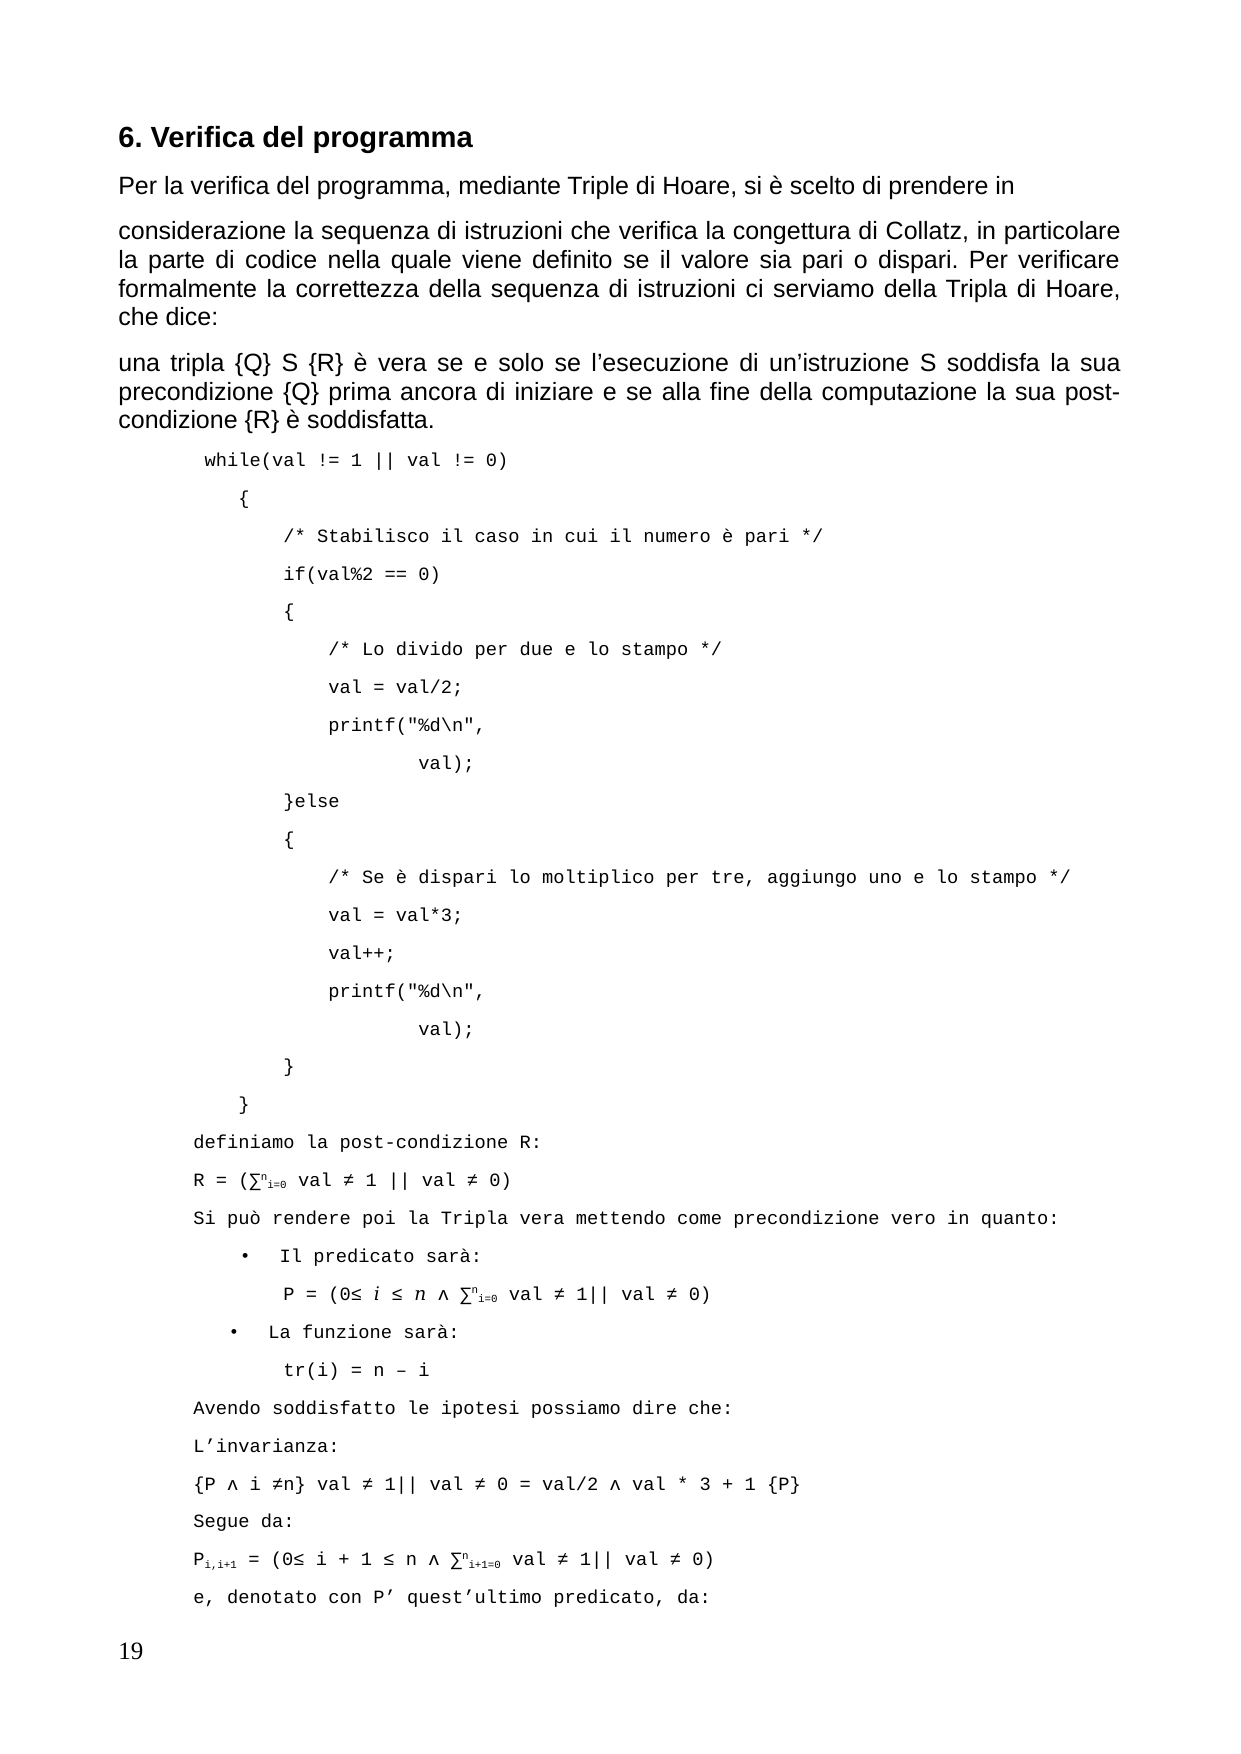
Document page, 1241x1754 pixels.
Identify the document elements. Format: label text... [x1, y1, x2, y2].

text { [193, 602, 1122, 623]
text printf("%d\n", [193, 716, 1122, 737]
text val); [193, 1019, 1122, 1041]
text { [193, 488, 1122, 510]
text definiamo la post-condizione R: [193, 1133, 1122, 1154]
text e, denotato con P’ quest’ultimo predicato, da: [193, 1588, 1122, 1609]
text tr(i) = n – i [193, 1361, 1122, 1382]
text Per la verifica del programma, mediante Triple di Hoare, si è scelto di prendere in [118, 171, 1122, 199]
text una tripla {Q} S {R} è vera se e solo se l’esecuzione di un’istruzione S soddisfa la sua precondizione {Q} prima ancora di iniziare e se alla fine della computazione la sua post-condizione {R} è soddisfatta. [118, 348, 1122, 434]
text val = val/2; [193, 678, 1122, 699]
text L’invarianza: [193, 1436, 1122, 1458]
text }else [193, 792, 1122, 813]
text { [193, 830, 1122, 851]
text Avendo soddisfatto le ipotesi possiamo dire che: [193, 1398, 1122, 1420]
text R = (∑ni=0 val ≠ 1 || val ≠ 0) [193, 1171, 1122, 1192]
text considerazione la sequenza di istruzioni che verifica la congettura di Collatz, in particolare la parte di codice nella quale viene definito se il valore sia pari o dispari. Per verificare formalmente la correttezza della sequenza di istruzioni ci serviamo della Tripla di Hoare, che dice: [118, 216, 1122, 331]
text val++; [193, 943, 1122, 965]
text Si può rendere poi la Tripla vera mettendo come precondizione vero in quanto: [193, 1209, 1122, 1230]
text /* Stabilisco il caso in cui il numero è pari */ [193, 526, 1122, 548]
list Il predicato sarà: [242, 1247, 1122, 1268]
text P = (0≤ 𝑖 ≤ 𝑛 ᴧ ∑ni=0 val ≠ 1|| val ≠ 0) [193, 1285, 1122, 1306]
text 6. Verifica del programma [118, 120, 1122, 154]
text Pi,i+1 = (0≤ i + 1 ≤ n ᴧ ∑ni+1=0 val ≠ 1|| val ≠ 0) [193, 1550, 1122, 1571]
text while(val != 1 || val != 0) [193, 451, 1122, 472]
text /* Se è dispari lo moltiplico per tre, aggiungo uno e lo stampo */ [193, 868, 1122, 889]
list La funzione sarà: [231, 1323, 1122, 1344]
text } [193, 1057, 1122, 1078]
text if(val%2 == 0) [193, 564, 1122, 586]
text } [193, 1095, 1122, 1116]
text printf("%d\n", [193, 981, 1122, 1003]
text Segue da: [193, 1512, 1122, 1533]
text {P ᴧ i ≠n} val ≠ 1|| val ≠ 0 = val/2 ᴧ val * 3 + 1 {P} [193, 1474, 1122, 1496]
text /* Lo divido per due e lo stampo */ [193, 640, 1122, 661]
text val); [193, 754, 1122, 775]
text val = val*3; [193, 906, 1122, 927]
